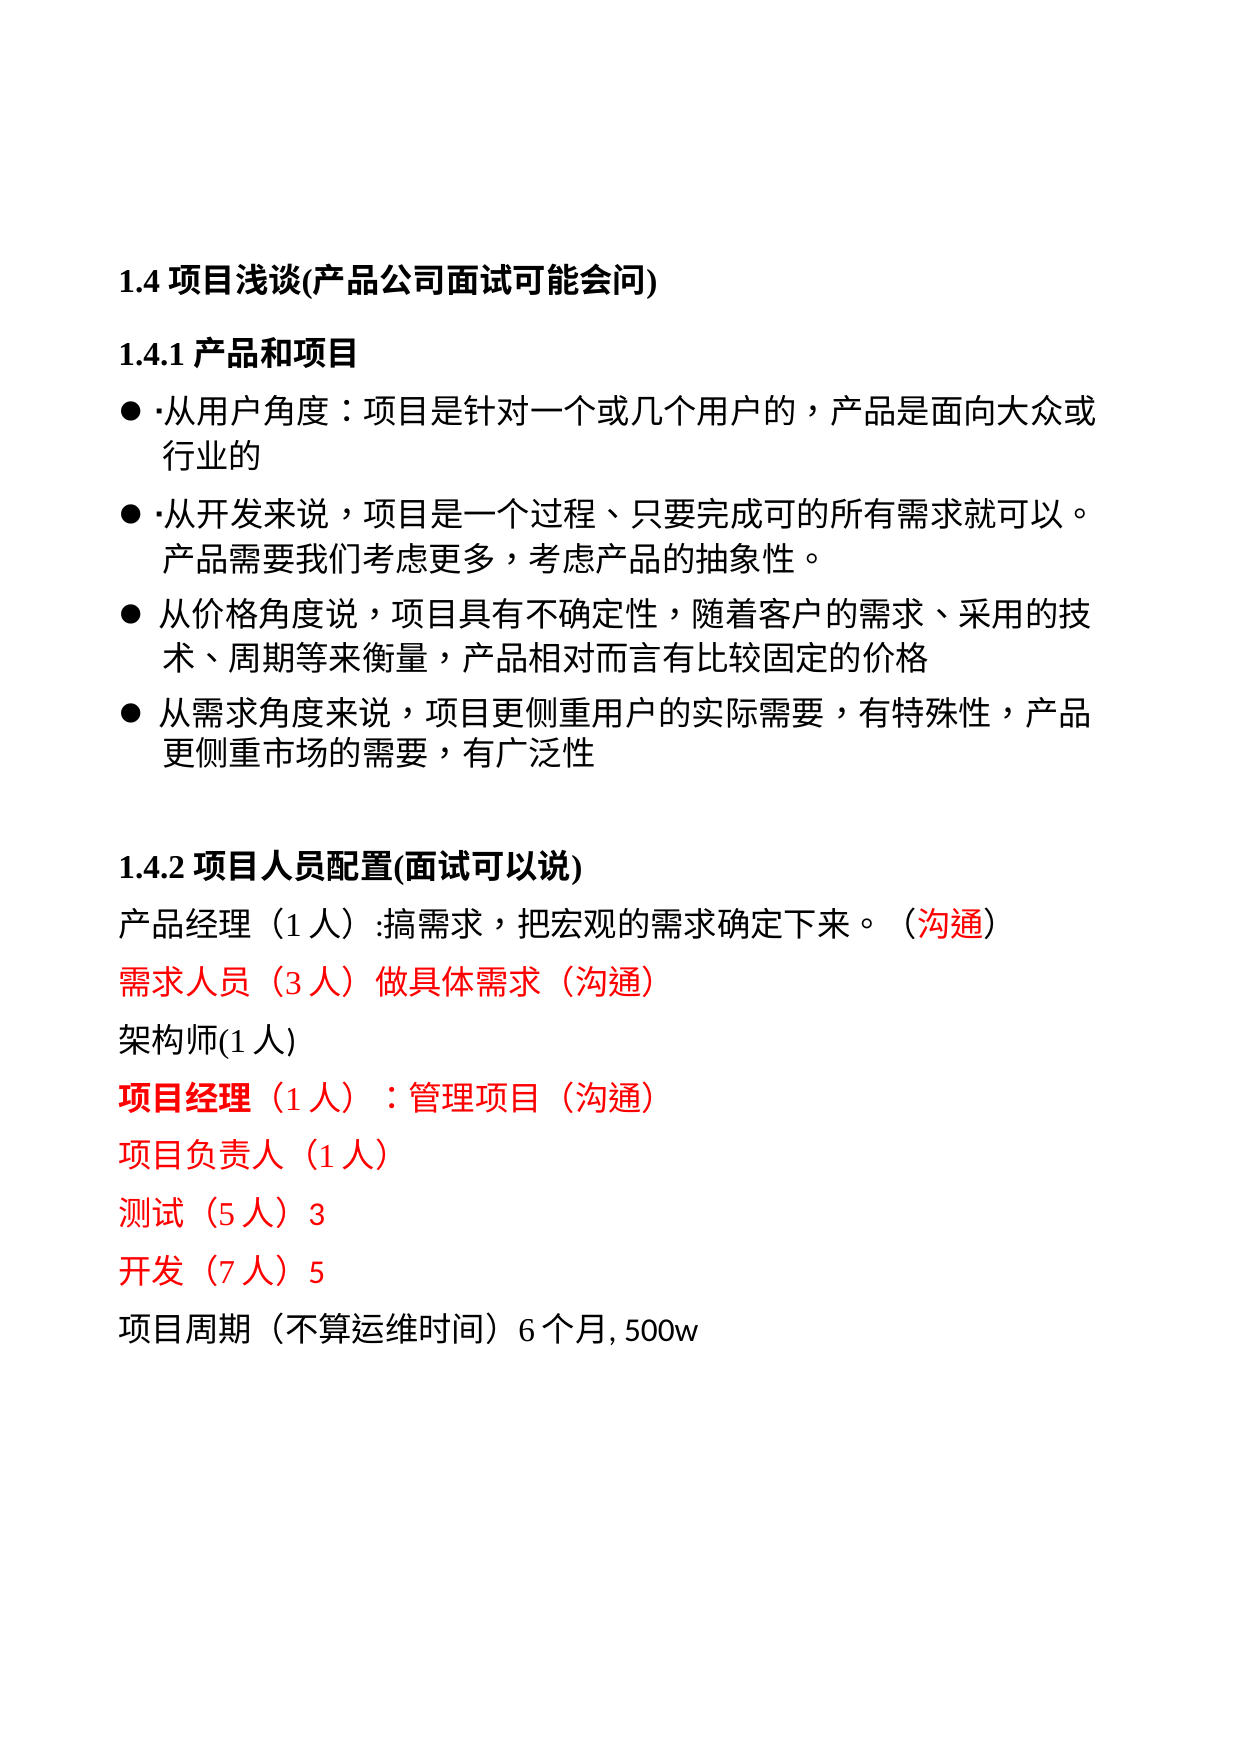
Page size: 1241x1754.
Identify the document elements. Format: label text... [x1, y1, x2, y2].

subtitle 1.4.2 项目人员配置(面试可以说) [118, 839, 1122, 888]
text 项目周期（不算运维时间）6个月, 500w [118, 1306, 1122, 1351]
text 需求人员（3人）做具体需求（沟通） [118, 958, 1122, 1004]
text 产品经理（1人）:搞需求，把宏观的需求确定下来。（沟通） [118, 901, 1122, 946]
text l 从用户角度：项目是针对一个或几个用户的，产品是面向大众或行业的 [118, 387, 1122, 478]
subtitle 1.4.1 产品和项目 [118, 329, 1122, 375]
text l从需求角度来说，项目更侧重用户的实际需要，有特殊性，产品更侧重市场的需要，有广泛性 [118, 693, 1122, 774]
subtitle 1.4 项目浅谈(产品公司面试可能会问) [118, 254, 1122, 302]
text l从价格角度说，项目具有不确定性，随着客户的需求、采用的技术、周期等来衡量，产品相对而言有比较固定的价格 [118, 594, 1122, 680]
text 项目负责人（1人） [118, 1132, 1122, 1178]
text 开发（7人）5 [118, 1248, 1122, 1293]
text 架构师(1人) [118, 1016, 1122, 1062]
text 项目经理（1人）：管理项目（沟通） [118, 1074, 1122, 1120]
text l 从开发来说，项目是一个过程、只要完成可的所有需求就可以。产品需要我们考虑更多，考虑产品的抽象性。 [118, 491, 1122, 582]
text 测试（5人）3 [118, 1190, 1122, 1236]
